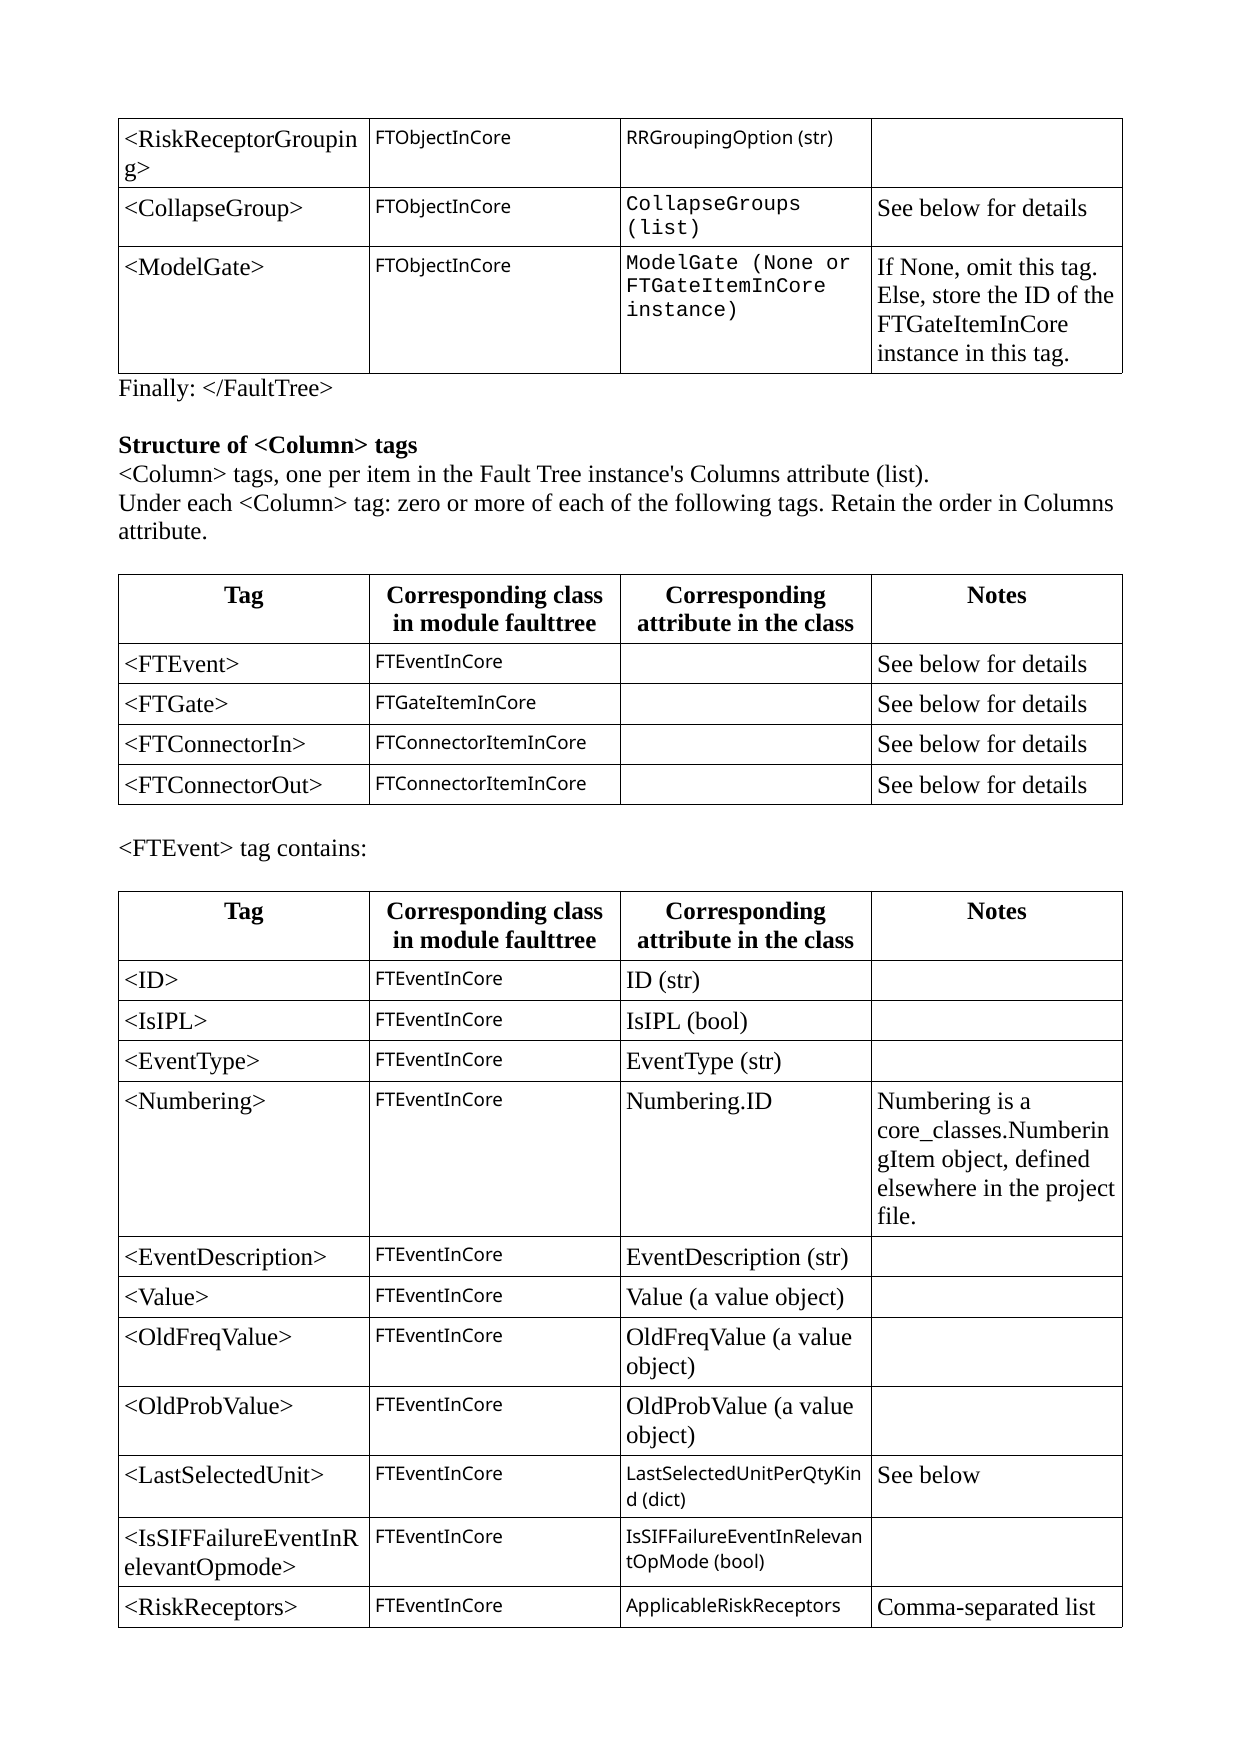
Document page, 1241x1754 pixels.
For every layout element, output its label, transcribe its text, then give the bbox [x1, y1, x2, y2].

table_cell [872, 1518, 1122, 1586]
table_cell <RiskReceptors> [119, 1587, 369, 1627]
table_cell <IsSIFFailureEventInRelevantOpmode> [119, 1518, 369, 1586]
table_cell IsSIFFailureEventInRelevantOpMode (bool) [621, 1518, 871, 1586]
table_cell FTConnectorItemInCore [370, 725, 620, 764]
table_header Notes [872, 892, 1122, 960]
table_cell <FTConnectorOut> [119, 765, 369, 804]
table_cell <RiskReceptorGrouping> [119, 119, 369, 187]
table_cell FTObjectInCore [370, 247, 620, 373]
table_cell [621, 684, 871, 724]
table_cell <CollapseGroup> [119, 188, 369, 246]
table_cell See below for details [872, 644, 1122, 683]
table_cell [872, 119, 1122, 187]
table_cell FTEventInCore [370, 961, 620, 1000]
table_cell Comma-separated list [872, 1587, 1122, 1627]
table_cell FTEventInCore [370, 1001, 620, 1040]
table_cell [621, 765, 871, 804]
table_cell ModelGate (None or FTGateItemInCore instance) [621, 247, 871, 373]
table_cell <OldProbValue> [119, 1387, 369, 1455]
table_cell FTEventInCore [370, 1237, 620, 1276]
table_cell FTEventInCore [370, 1318, 620, 1386]
table_cell See below for details [872, 188, 1122, 246]
table_cell See below for details [872, 765, 1122, 804]
table_cell See below [872, 1456, 1122, 1517]
table_cell ID (str) [621, 961, 871, 1000]
text <FTEvent> tag contains: [118, 833, 1122, 862]
table_cell FTObjectInCore [370, 188, 620, 246]
table_cell FTEventInCore [370, 1082, 620, 1236]
table_cell ApplicableRiskReceptors [621, 1587, 871, 1627]
table_cell <ModelGate> [119, 247, 369, 373]
table_cell FTEventInCore [370, 1587, 620, 1627]
table_header Corresponding class in module faulttree [370, 575, 620, 643]
table_cell <Numbering> [119, 1082, 369, 1236]
table_cell [621, 725, 871, 764]
table_cell Value (a value object) [621, 1277, 871, 1317]
text <Column> tags, one per item in the Fault Tree instance's Columns attribute (list). [118, 459, 1122, 488]
table_cell FTObjectInCore [370, 119, 620, 187]
text Finally: </FaultTree> [118, 374, 1122, 401]
table_cell [872, 1318, 1122, 1386]
table_cell If None, omit this tag. Else, store the ID of the FTGateItemInCore instance in this tag. [872, 247, 1122, 373]
table_cell <FTGate> [119, 684, 369, 724]
table_header Corresponding attribute in the class [621, 892, 871, 960]
table_cell EventDescription (str) [621, 1237, 871, 1276]
table_cell FTGateItemInCore [370, 684, 620, 724]
table_cell <FTConnectorIn> [119, 725, 369, 764]
table_cell [872, 1237, 1122, 1276]
table_cell FTConnectorItemInCore [370, 765, 620, 804]
text Structure of <Column> tags [118, 430, 1122, 459]
table_cell <EventType> [119, 1041, 369, 1081]
table_cell [872, 961, 1122, 1000]
text Under each <Column> tag: zero or more of each of the following tags. Retain the order in Columns attribute. [118, 488, 1122, 545]
table_cell FTEventInCore [370, 1456, 620, 1517]
table_cell FTEventInCore [370, 644, 620, 683]
table_cell <FTEvent> [119, 644, 369, 683]
table_header Tag [119, 575, 369, 643]
table_cell See below for details [872, 684, 1122, 724]
table_cell EventType (str) [621, 1041, 871, 1081]
table_cell OldFreqValue (a value object) [621, 1318, 871, 1386]
table_cell RRGroupingOption (str) [621, 119, 871, 187]
table_cell [621, 644, 871, 683]
table_cell <EventDescription> [119, 1237, 369, 1276]
table_cell FTEventInCore [370, 1041, 620, 1081]
table_cell [872, 1277, 1122, 1317]
table_cell See below for details [872, 725, 1122, 764]
table_cell <IsIPL> [119, 1001, 369, 1040]
table_cell LastSelectedUnitPerQtyKind (dict) [621, 1456, 871, 1517]
table_header Notes [872, 575, 1122, 643]
table_cell [872, 1041, 1122, 1081]
table_cell CollapseGroups (list) [621, 188, 871, 246]
table_cell [872, 1001, 1122, 1040]
table_cell FTEventInCore [370, 1387, 620, 1455]
table_cell [872, 1387, 1122, 1455]
table_cell FTEventInCore [370, 1518, 620, 1586]
table_cell <Value> [119, 1277, 369, 1317]
table_header Corresponding attribute in the class [621, 575, 871, 643]
table_cell OldProbValue (a value object) [621, 1387, 871, 1455]
table_cell <OldFreqValue> [119, 1318, 369, 1386]
table_cell Numbering.ID [621, 1082, 871, 1236]
table_header Corresponding class in module faulttree [370, 892, 620, 960]
table_cell <ID> [119, 961, 369, 1000]
table_cell <LastSelectedUnit> [119, 1456, 369, 1517]
table_cell FTEventInCore [370, 1277, 620, 1317]
table_header Tag [119, 892, 369, 960]
table_cell Numbering is a core_classes.NumberingItem object, defined elsewhere in the project file. [872, 1082, 1122, 1236]
table_cell IsIPL (bool) [621, 1001, 871, 1040]
